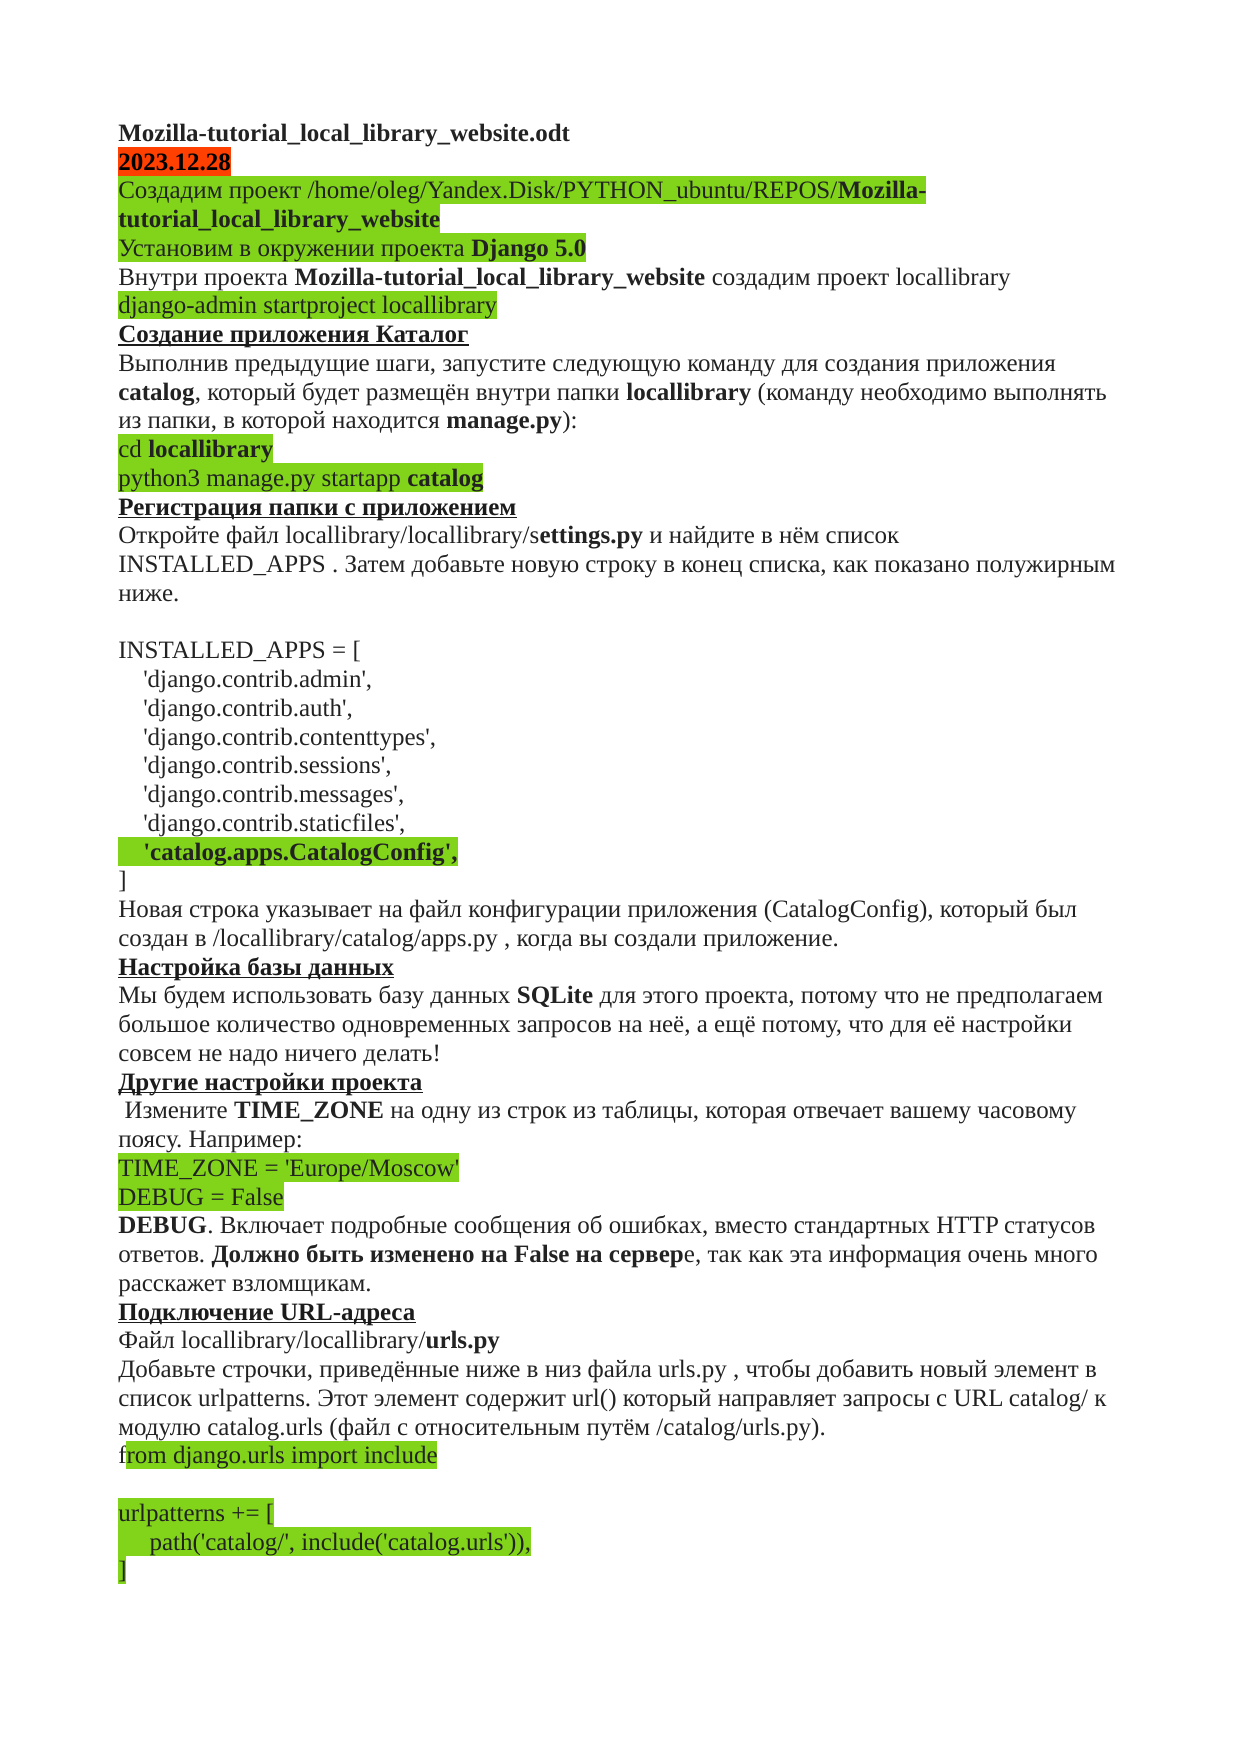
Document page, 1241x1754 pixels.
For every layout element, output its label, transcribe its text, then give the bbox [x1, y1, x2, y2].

text path('catalog/', include('catalog.urls')), [118, 1527, 1122, 1556]
subtitle Подключение URL-адреса [118, 1297, 1122, 1326]
text from django.urls import include [118, 1441, 1122, 1469]
text TIME_ZONE = 'Europe/Moscow' [118, 1153, 1122, 1182]
text DEBUG. Включает подробные сообщения об ошибках, вместо стандартных HTTP статусов ответов. Должно быть изменено на False на сервере, так как эта информация очень много расскажет взломщикам. [118, 1211, 1122, 1297]
text python3 manage.py startapp catalog [118, 463, 1122, 492]
text 'django.contrib.sessions', [118, 751, 1122, 779]
subtitle Настройка базы данных [118, 952, 1122, 981]
text Создадим проект /home/oleg/Yandex.Disk/PYTHON_ubuntu/REPOS/Mozilla-tutorial_local_library_website [118, 176, 1122, 233]
text 2023.12.28 [118, 147, 1122, 176]
text DEBUG = False [118, 1182, 1122, 1211]
text Новая строка указывает на файл конфигурации приложения (CatalogConfig), который был создан в /locallibrary/catalog/apps.py , когда вы создали приложение. [118, 894, 1122, 952]
text 'django.contrib.admin', [118, 664, 1122, 693]
text 'django.contrib.auth', [118, 693, 1122, 722]
text 'catalog.apps.CatalogConfig', [118, 837, 1122, 866]
text Откройте файл locallibrary/locallibrary/settings.py и найдите в нём список INSTALLED_APPS . Затем добавьте новую строку в конец списка, как показано полужирным ниже. [118, 521, 1122, 607]
text ] [118, 866, 1122, 894]
subtitle Регистрация папки с приложением [118, 492, 1122, 521]
text urlpatterns += [ [118, 1498, 1122, 1527]
text django-admin startproject locallibrary [118, 291, 1122, 319]
text 'django.contrib.staticfiles', [118, 808, 1122, 837]
subtitle Другие настройки проекта [118, 1067, 1122, 1096]
text Установим в окружении проекта Django 5.0 [118, 233, 1122, 262]
text Внутри проекта Mozilla-tutorial_local_library_website создадим проект locallibrary [118, 262, 1122, 291]
text ] [118, 1556, 1122, 1584]
text Мы будем использовать базу данных SQLite для этого проекта, потому что не предполагаем большое количество одновременных запросов на неё, а ещё потому, что для её настройки совсем не надо ничего делать! [118, 981, 1122, 1067]
text Выполнив предыдущие шаги, запустите следующую команду для создания приложения catalog, который будет размещён внутри папки locallibrary (команду необходимо выполнять из папки, в которой находится manage.py): [118, 348, 1122, 434]
text cd locallibrary [118, 434, 1122, 463]
text Добавьте строчки, приведённые ниже в низ файла urls.py , чтобы добавить новый элемент в список urlpatterns. Этот элемент содержит url() который направляет запросы с URL catalog/ к модулю catalog.urls (файл с относительным путём /catalog/urls.py). [118, 1354, 1122, 1441]
text 'django.contrib.messages', [118, 779, 1122, 808]
subtitle Создание приложения Каталог [118, 319, 1122, 348]
text 'django.contrib.contenttypes', [118, 722, 1122, 751]
text Измените TIME_ZONE на одну из строк из таблицы, которая отвечает вашему часовому поясу. Например: [118, 1096, 1122, 1153]
text INSTALLED_APPS = [ [118, 636, 1122, 664]
text Файл locallibrary/locallibrary/urls.py [118, 1326, 1122, 1354]
text Mozilla-tutorial_local_library_website.odt [118, 118, 1122, 147]
